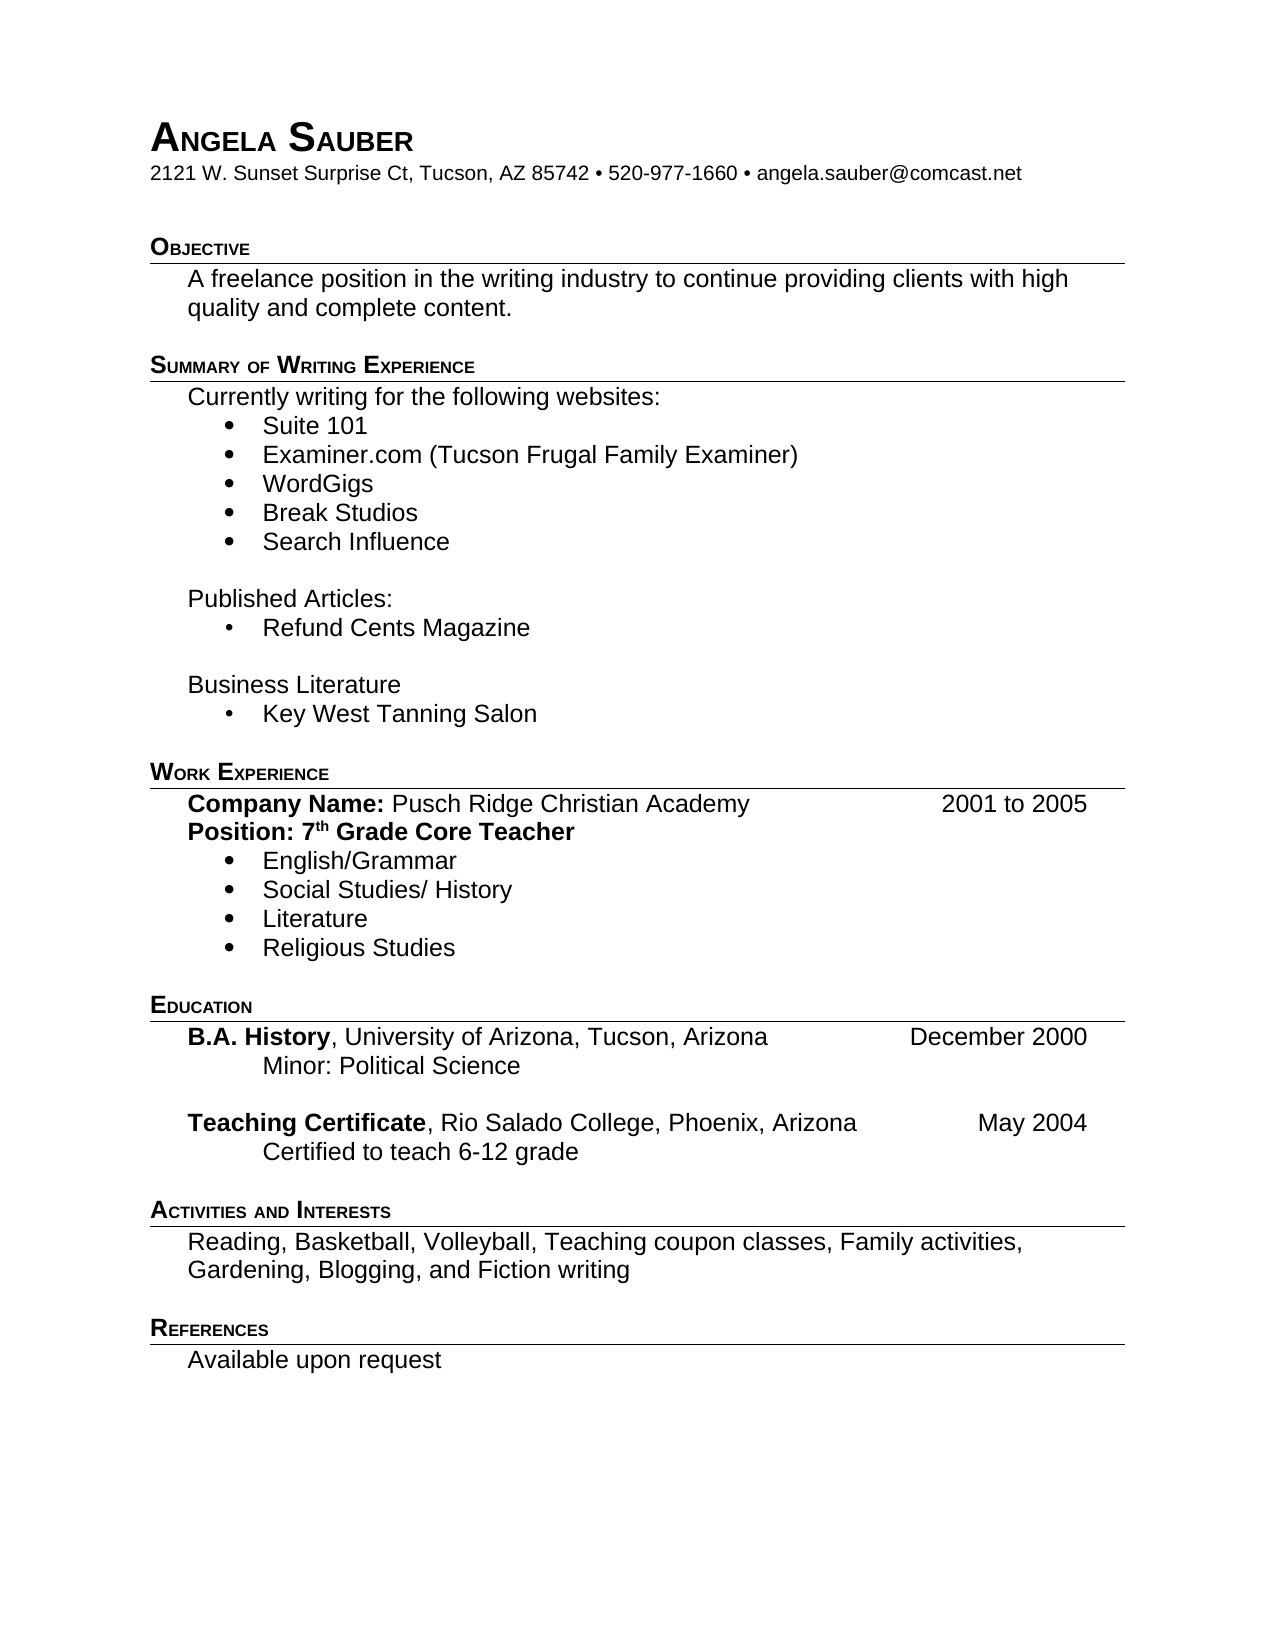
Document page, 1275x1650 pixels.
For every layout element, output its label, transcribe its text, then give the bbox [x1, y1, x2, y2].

list Social Studies/ History [225, 875, 1125, 904]
list Key West Tanning Salon [225, 699, 1125, 728]
list Break Studios [225, 498, 1125, 526]
text Position: 7th Grade Core Teacher [187, 817, 1125, 846]
text B.A. History, University of Arizona, Tucson, Arizona December 2000 [187, 1022, 1125, 1051]
list Suite 101 [225, 411, 1125, 440]
text Teaching Certificate, Rio Salado College, Phoenix, Arizona May 2004 [187, 1108, 1125, 1137]
list Literature [225, 904, 1125, 933]
text Minor: Political Science [187, 1051, 1125, 1080]
subtitle Education [150, 990, 1125, 1021]
list Search Influence [225, 526, 1125, 555]
text Currently writing for the following websites: [187, 382, 1125, 411]
text Reading, Basketball, Volleyball, Teaching coupon classes, Family activities, Gardening, Blogging, and Fiction writing [187, 1227, 1125, 1284]
text Available upon request [187, 1345, 1125, 1373]
list Religious Studies [225, 933, 1125, 962]
list English/Grammar [225, 846, 1125, 875]
subtitle Work Experience [150, 757, 1125, 788]
subtitle Activities and Interests [150, 1195, 1125, 1226]
text A freelance position in the writing industry to continue providing clients with high quality and complete content. [187, 264, 1125, 322]
list Refund Cents Magazine [225, 613, 1125, 642]
text Company Name: Pusch Ridge Christian Academy 2001 to 2005 [187, 789, 1125, 817]
text Published Articles: [187, 584, 1125, 613]
text Angela Sauber [150, 112, 1125, 160]
subtitle Summary of Writing Experience [150, 350, 1125, 381]
subtitle Objective [150, 232, 1125, 263]
text Certified to teach 6-12 grade [187, 1137, 1125, 1166]
text 2121 W. Sunset Surprise Ct, Tucson, AZ 85742 • 520-977-1660 • angela.sauber@comcast.net [150, 160, 1125, 184]
text Business Literature [187, 670, 1125, 699]
subtitle References [150, 1313, 1125, 1344]
list Examiner.com (Tucson Frugal Family Examiner) [225, 440, 1125, 469]
list WordGigs [225, 469, 1125, 498]
